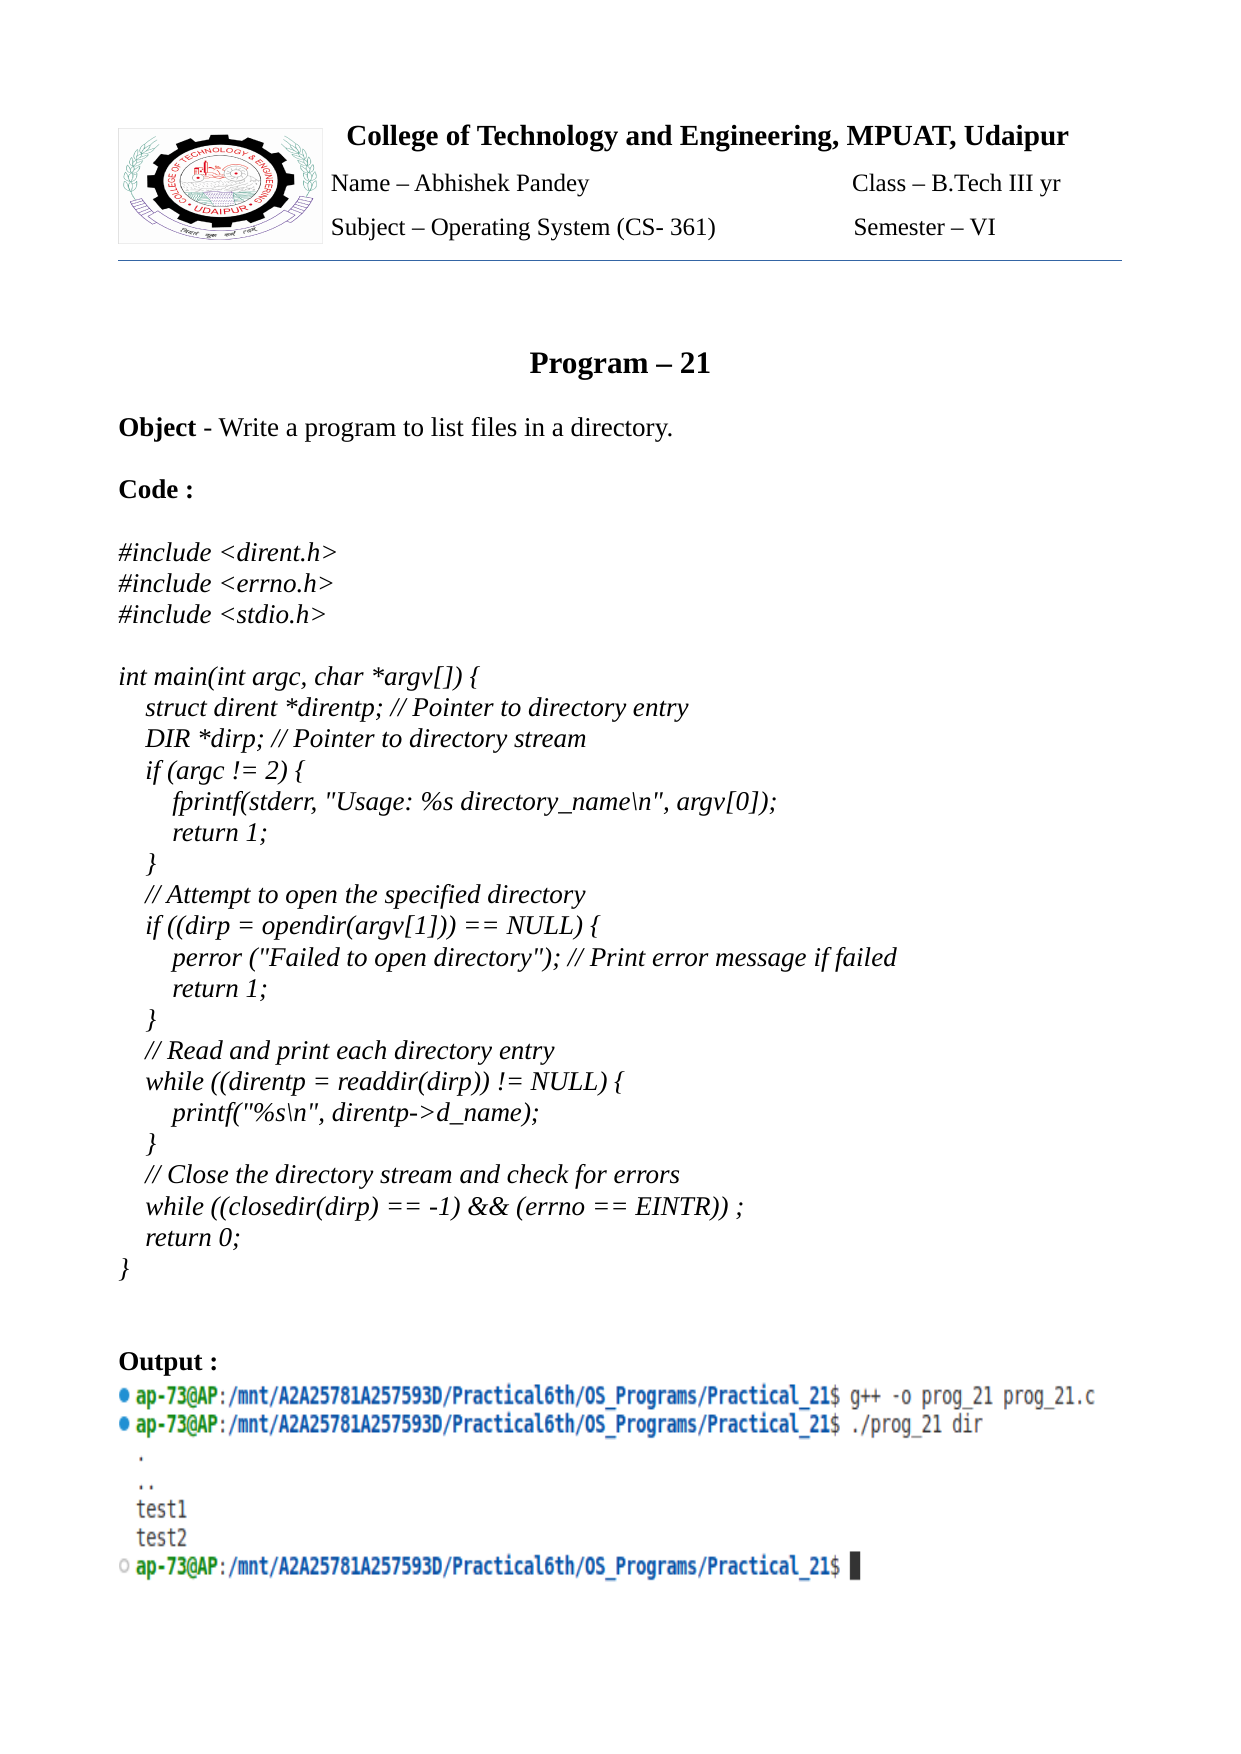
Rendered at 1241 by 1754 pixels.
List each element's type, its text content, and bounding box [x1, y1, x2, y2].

text printf("%s\n", direntp->d_name); [118, 1096, 1122, 1127]
text return 1; [118, 972, 1122, 1003]
text #include <dirent.h> [118, 536, 1122, 567]
text if (argc != 2) { [118, 754, 1122, 785]
text if ((dirp = opendir(argv[1])) == NULL) { [118, 909, 1122, 941]
text } [118, 847, 1122, 878]
text perror ("Failed to open directory"); // Print error message if failed [118, 941, 1122, 972]
text Object - Write a program to list files in a directory. [118, 411, 1122, 442]
text return 0; [118, 1221, 1122, 1252]
text #include <errno.h> [118, 567, 1122, 598]
text } [118, 1003, 1122, 1034]
text } [118, 1252, 1122, 1283]
picture [118, 1376, 1123, 1598]
text struct dirent *direntp; // Pointer to directory entry [118, 691, 1122, 723]
text Program – 21 [118, 344, 1122, 380]
text DIR *dirp; // Pointer to directory stream [118, 723, 1122, 754]
text int main(int argc, char *argv[]) { [118, 660, 1122, 691]
text } [118, 1127, 1122, 1159]
text #include <stdio.h> [118, 598, 1122, 629]
text return 1; [118, 816, 1122, 847]
text fprintf(stderr, "Usage: %s directory_name\n", argv[0]); [118, 785, 1122, 816]
text Output : [118, 1346, 1122, 1376]
text while ((closedir(dirp) == -1) && (errno == EINTR)) ; [118, 1190, 1122, 1221]
text while ((direntp = readdir(dirp)) != NULL) { [118, 1065, 1122, 1096]
text // Read and print each directory entry [118, 1034, 1122, 1065]
text // Close the directory stream and check for errors [118, 1159, 1122, 1190]
text // Attempt to open the specified directory [118, 878, 1122, 909]
picture [118, 128, 323, 244]
text Code : [118, 473, 1122, 504]
